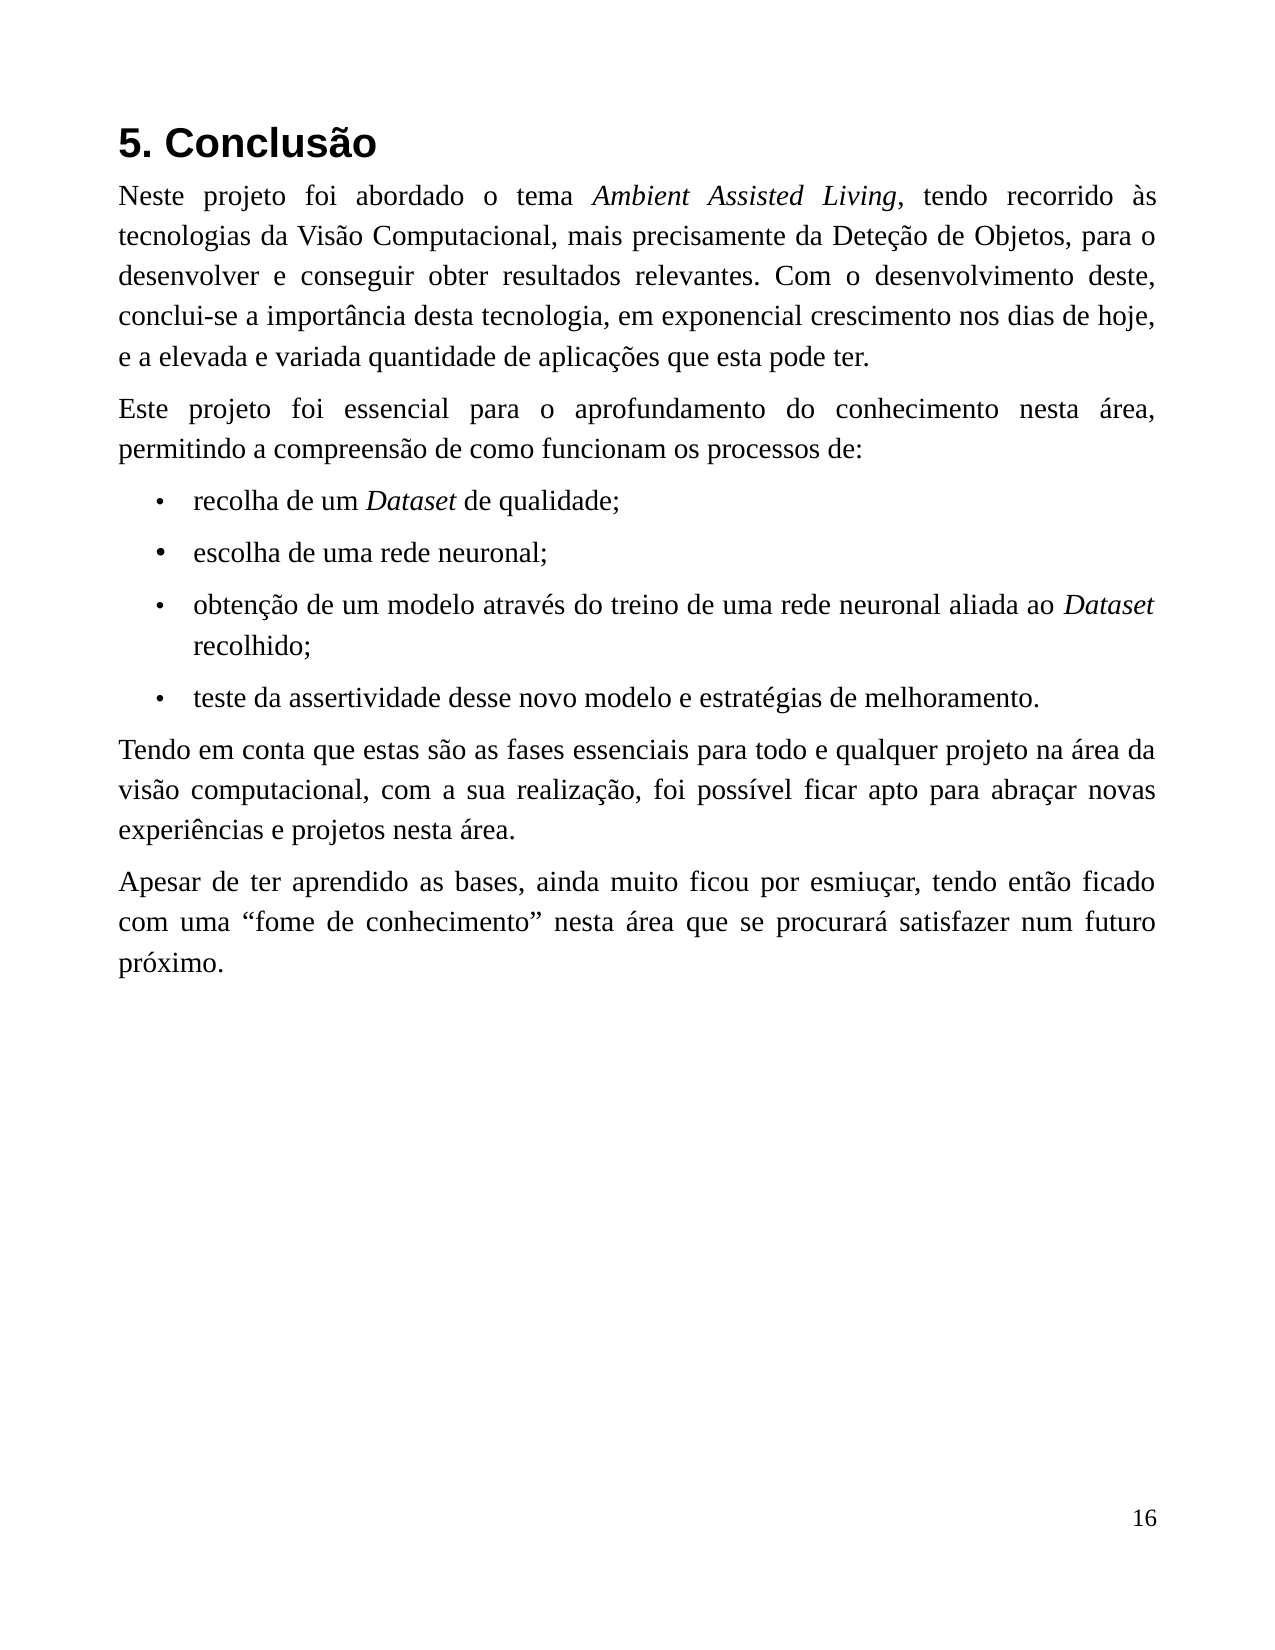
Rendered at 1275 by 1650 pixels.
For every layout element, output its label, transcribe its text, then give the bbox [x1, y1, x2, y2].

text Apesar de ter aprendido as bases, ainda muito ficou por esmiuçar, tendo então ficado com uma “fome de conhecimento” nesta área que se procurará satisfazer num futuro próximo. [118, 864, 1157, 978]
list recolha de um Dataset de qualidade; [156, 483, 1157, 517]
subtitle 5. Conclusão [118, 118, 1157, 166]
list teste da assertividade desse novo modelo e estratégias de melhoramento. [156, 680, 1157, 713]
text Neste projeto foi abordado o tema Ambient Assisted Living, tendo recorrido às tecnologias da Visão Computacional, mais precisamente da Deteção de Objetos, para o desenvolver e conseguir obter resultados relevantes. Com o desenvolvimento deste, conclui-se a importância desta tecnologia, em exponencial crescimento nos dias de hoje, e a elevada e variada quantidade de aplicações que esta pode ter. [118, 178, 1157, 372]
list escolha de uma rede neuronal; [156, 535, 1157, 569]
list obtenção de um modelo através do treino de uma rede neuronal aliada ao Dataset recolhido; [156, 587, 1157, 661]
text Este projeto foi essencial para o aprofundamento do conhecimento nesta área, permitindo a compreensão de como funcionam os processos de: [118, 391, 1157, 464]
text Tendo em conta que estas são as fases essenciais para todo e qualquer projeto na área da visão computacional, com a sua realização, foi possível ficar apto para abraçar novas experiências e projetos nesta área. [118, 732, 1157, 846]
